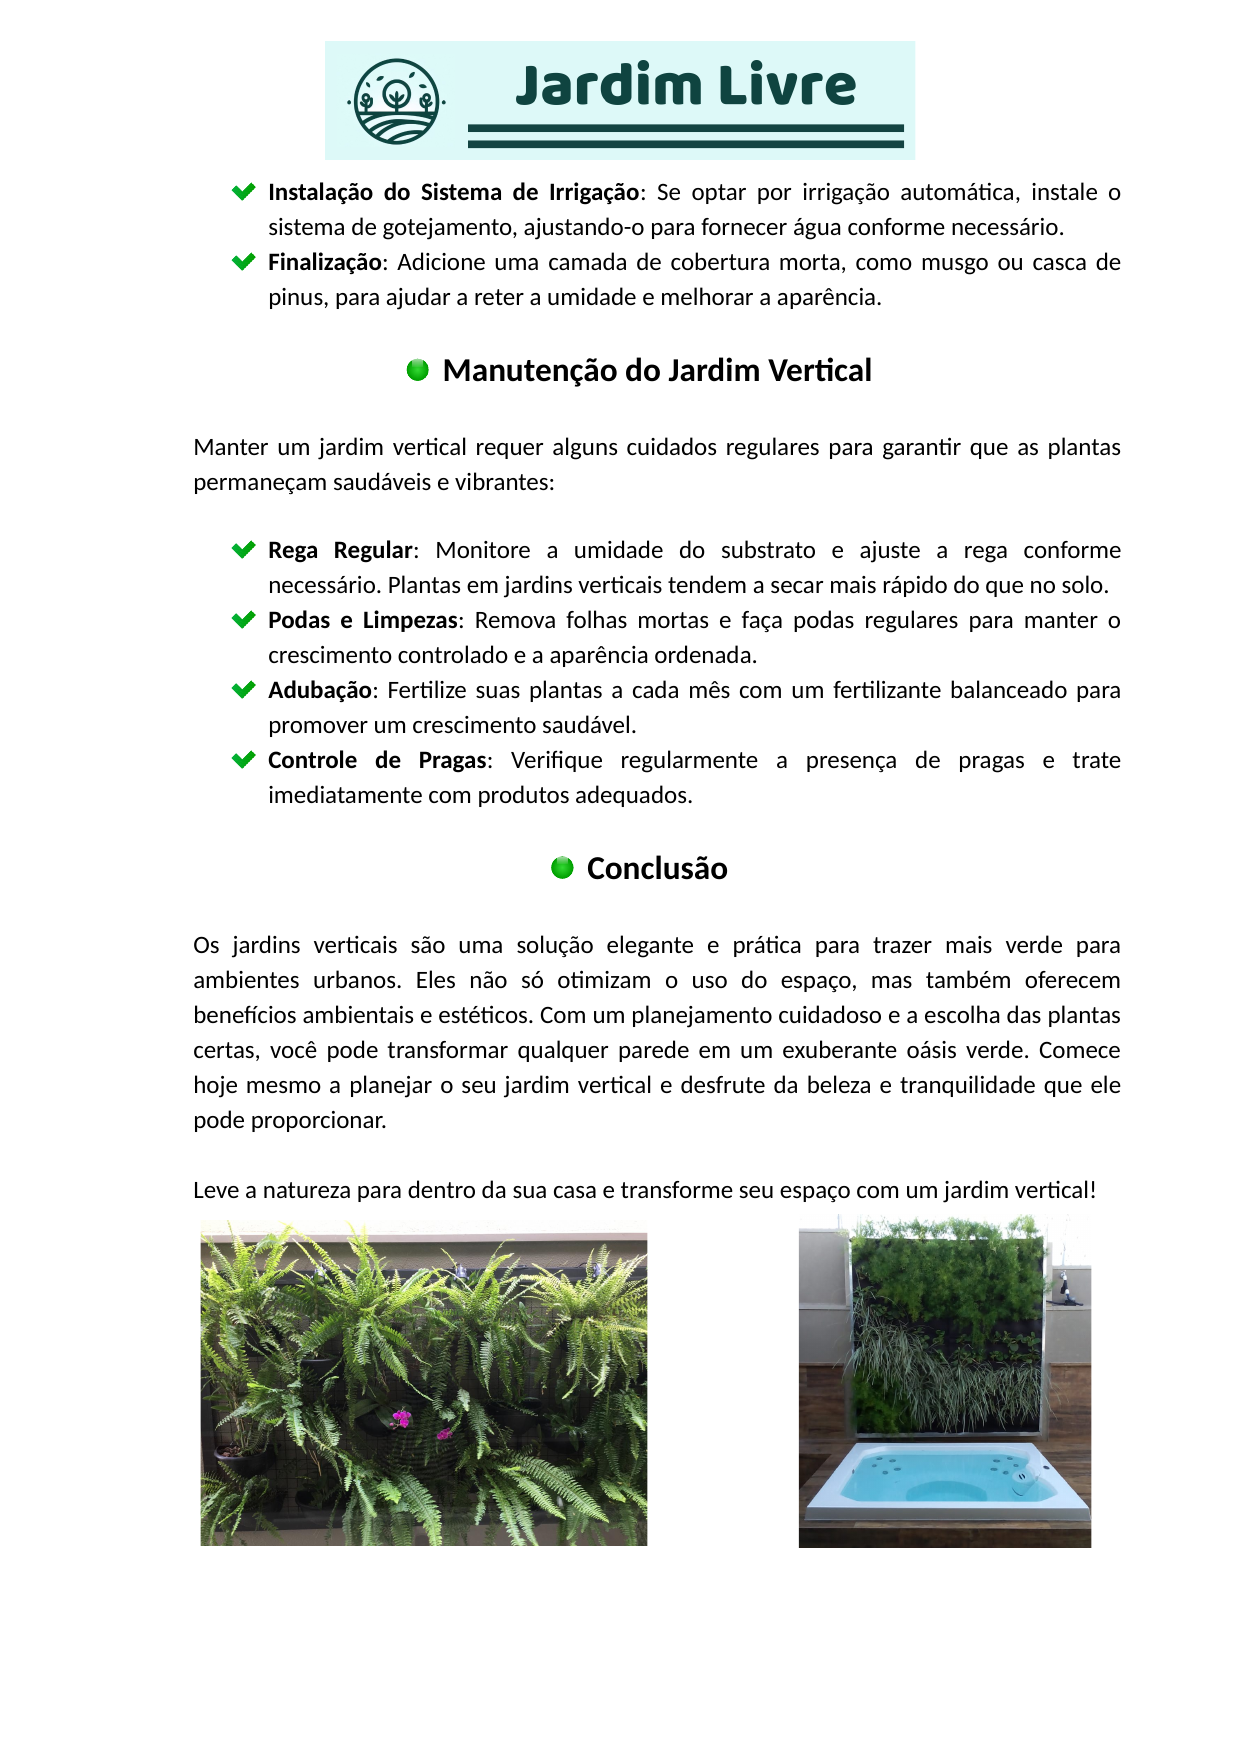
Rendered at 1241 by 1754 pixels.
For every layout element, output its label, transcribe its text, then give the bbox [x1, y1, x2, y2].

picture [798, 1214, 1092, 1548]
list Manutenção do Jardim Vertical [156, 349, 1122, 390]
list Instalação do Sistema de Irrigação: Se optar por irrigação automática, instale o sistema de gotejamento, ajustando-o para fornecer água conforme necessário. [231, 176, 1122, 242]
text Leve a natureza para dentro da sua casa e transforme seu espaço com um jardim vertical! [155, 1139, 1122, 1204]
list Adubação: Fertilize suas plantas a cada mês com um fertilizante balanceado para promover um crescimento saudável. [231, 674, 1122, 740]
list Controle de Pragas: Verifique regularmente a presença de pragas e trate imediatamente com produtos adequados. [231, 744, 1122, 810]
picture [325, 41, 916, 160]
text Manter um jardim vertical requer alguns cuidados regulares para garantir que as plantas permaneçam saudáveis e vibrantes: [155, 396, 1122, 497]
list Rega Regular: Monitore a umidade do substrato e ajuste a rega conforme necessário. Plantas em jardins verticais tendem a secar mais rápido do que no solo. [231, 534, 1122, 600]
picture [200, 1220, 648, 1546]
list Finalização: Adicione uma camada de cobertura morta, como musgo ou casca de pinus, para ajudar a reter a umidade e melhorar a aparência. [231, 246, 1122, 312]
list Conclusão [156, 847, 1122, 888]
list Podas e Limpezas: Remova folhas mortas e faça podas regulares para manter o crescimento controlado e a aparência ordenada. [231, 604, 1122, 670]
text Os jardins verticais são uma solução elegante e prática para trazer mais verde para ambientes urbanos. Eles não só otimizam o uso do espaço, mas também oferecem benefícios ambientais e estéticos. Com um planejamento cuidadoso e a escolha das plantas certas, você pode transformar qualquer parede em um exuberante oásis verde. Comece hoje mesmo a planejar o seu jardim vertical e desfrute da beleza e tranquilidade que ele pode proporcionar. [155, 894, 1122, 1134]
